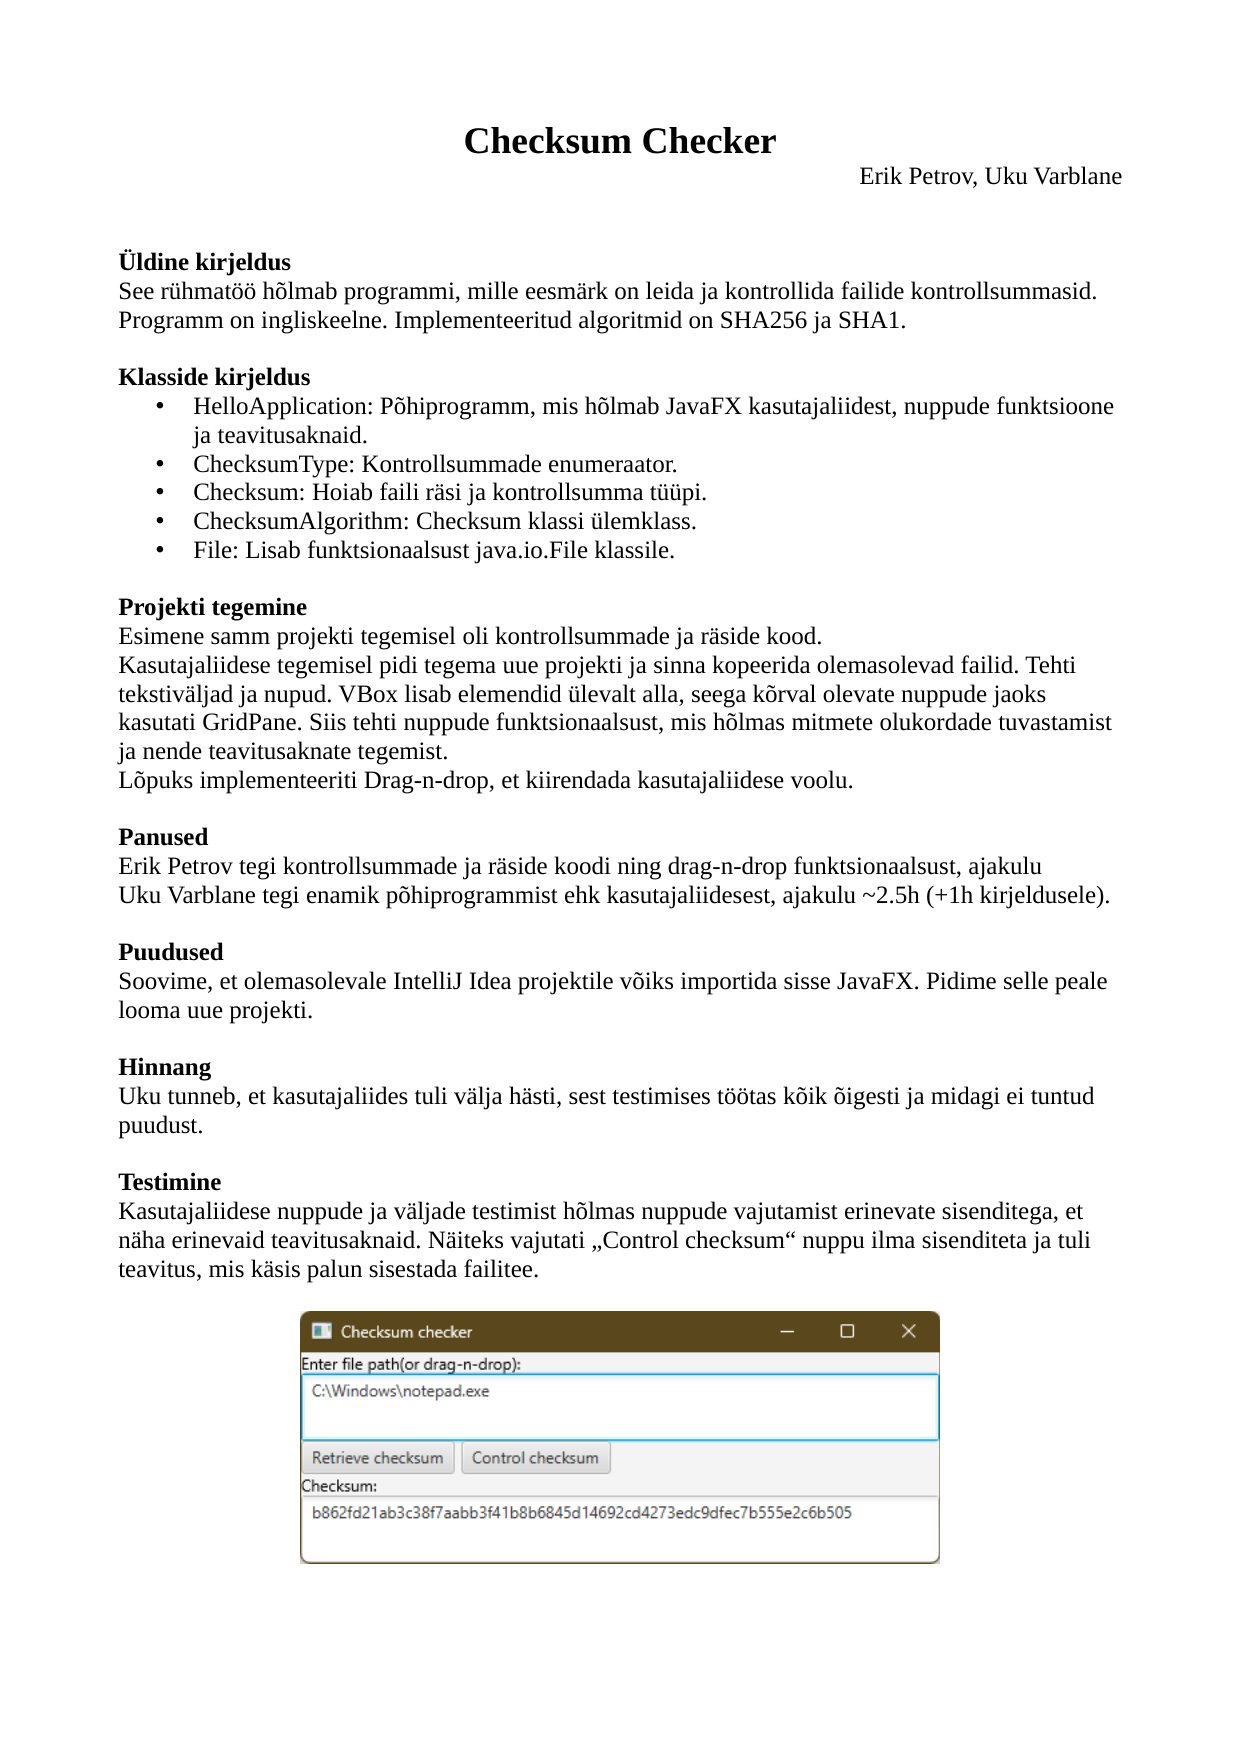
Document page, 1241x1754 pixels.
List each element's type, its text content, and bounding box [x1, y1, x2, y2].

text Checksum Checker [118, 118, 1122, 161]
text Kasutajaliidese nuppude ja väljade testimist hõlmas nuppude vajutamist erinevate sisenditega, et näha erinevaid teavitusaknaid. Näiteks vajutati „Control checksum“ nuppu ilma sisenditeta ja tuli teavitus, mis käsis palun sisestada failitee. [118, 1196, 1122, 1282]
text Erik Petrov tegi kontrollsummade ja räside koodi ning drag-n-drop funktsionaalsust, ajakulu [118, 851, 1122, 880]
list Checksum: Hoiab faili räsi ja kontrollsumma tüüpi. [156, 477, 1122, 506]
list ChecksumAlgorithm: Checksum klassi ülemklass. [156, 506, 1122, 535]
text Üldine kirjeldus [118, 247, 1122, 276]
text See rühmatöö hõlmab programmi, mille eesmärk on leida ja kontrollida failide kontrollsummasid. [118, 276, 1122, 305]
text Hinnang [118, 1052, 1122, 1081]
text Lõpuks implementeeriti Drag-n-drop, et kiirendada kasutajaliidese voolu. [118, 765, 1122, 794]
list ChecksumType: Kontrollsummade enumeraator. [156, 449, 1122, 477]
text Kasutajaliidese tegemisel pidi tegema uue projekti ja sinna kopeerida olemasolevad failid. Tehti tekstiväljad ja nupud. VBox lisab elemendid ülevalt alla, seega kõrval olevate nuppude jaoks kasutati GridPane. Siis tehti nuppude funktsionaalsust, mis hõlmas mitmete olukordade tuvastamist ja nende teavitusaknate tegemist. [118, 650, 1122, 765]
text Programm on ingliskeelne. Implementeeritud algoritmid on SHA256 ja SHA1. [118, 305, 1122, 334]
text Uku Varblane tegi enamik põhiprogrammist ehk kasutajaliidesest, ajakulu ~2.5h (+1h kirjeldusele). [118, 880, 1122, 909]
text Soovime, et olemasolevale IntelliJ Idea projektile võiks importida sisse JavaFX. Pidime selle peale looma uue projekti. [118, 966, 1122, 1024]
text Puudused [118, 937, 1122, 966]
text Klasside kirjeldus [118, 362, 1122, 391]
text Esimene samm projekti tegemisel oli kontrollsummade ja räside kood. [118, 621, 1122, 650]
list File: Lisab funktsionaalsust java.io.File klassile. [156, 535, 1122, 564]
text Uku tunneb, et kasutajaliides tuli välja hästi, sest testimises töötas kõik õigesti ja midagi ei tuntud puudust. [118, 1081, 1122, 1139]
text Panused [118, 822, 1122, 851]
text Projekti tegemine [118, 592, 1122, 621]
list HelloApplication: Põhiprogramm, mis hõlmab JavaFX kasutajaliidest, nuppude funktsioone ja teavitusaknaid. [156, 391, 1122, 449]
text Testimine [118, 1167, 1122, 1196]
text Erik Petrov, Uku Varblane [118, 161, 1122, 190]
picture [300, 1311, 940, 1564]
